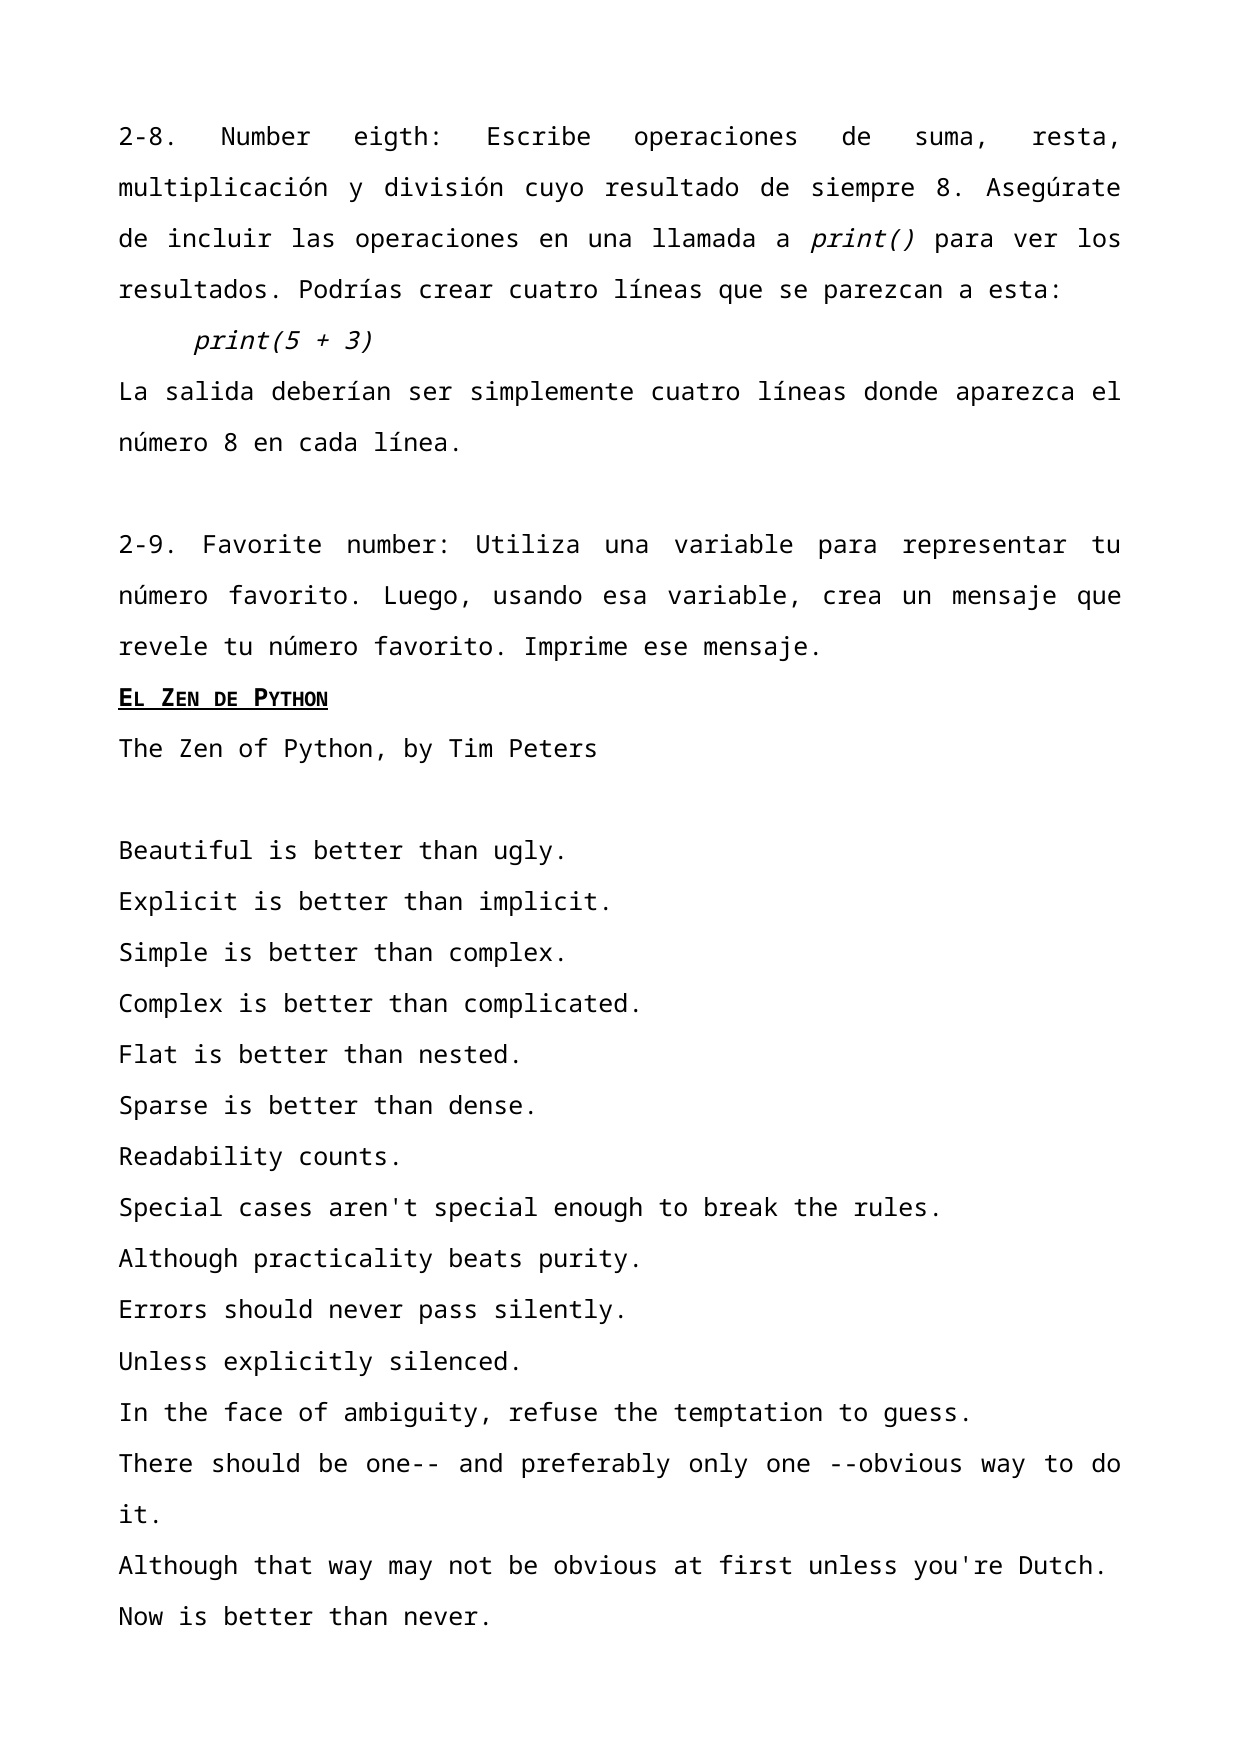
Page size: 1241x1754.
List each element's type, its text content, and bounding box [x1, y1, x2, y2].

text In the face of ambiguity, refuse the temptation to guess. [118, 1394, 1122, 1428]
text Readability counts. [118, 1139, 1122, 1173]
text Now is better than never. [118, 1598, 1122, 1632]
text Flat is better than nested. [118, 1037, 1122, 1071]
text Sparse is better than dense. [118, 1088, 1122, 1122]
text Explicit is better than implicit. [118, 884, 1122, 918]
text 2-8. Number eigth: Escribe operaciones de suma, resta, multiplicación y división cuyo resultado de siempre 8. Asegúrate de incluir las operaciones en una llamada a print() para ver los resultados. Podrías crear cuatro líneas que se parezcan a esta: [118, 118, 1122, 305]
text Unless explicitly silenced. [118, 1343, 1122, 1377]
text El Zen de Python [118, 679, 1122, 714]
text La salida deberían ser simplemente cuatro líneas donde aparezca el número 8 en cada línea. [118, 373, 1122, 458]
text Special cases aren't special enough to break the rules. [118, 1190, 1122, 1224]
text The Zen of Python, by Tim Peters [118, 731, 1122, 765]
text Simple is better than complex. [118, 935, 1122, 969]
text Complex is better than complicated. [118, 986, 1122, 1020]
text Beautiful is better than ugly. [118, 833, 1122, 867]
text 2-9. Favorite number: Utiliza una variable para representar tu número favorito. Luego, usando esa variable, crea un mensaje que revele tu número favorito. Imprime ese mensaje. [118, 526, 1122, 663]
text There should be one-- and preferably only one --obvious way to do it. [118, 1445, 1122, 1530]
text print(5 + 3) [118, 322, 1122, 356]
text Errors should never pass silently. [118, 1292, 1122, 1326]
text Although practicality beats purity. [118, 1241, 1122, 1275]
text Although that way may not be obvious at first unless you're Dutch. [118, 1547, 1122, 1581]
